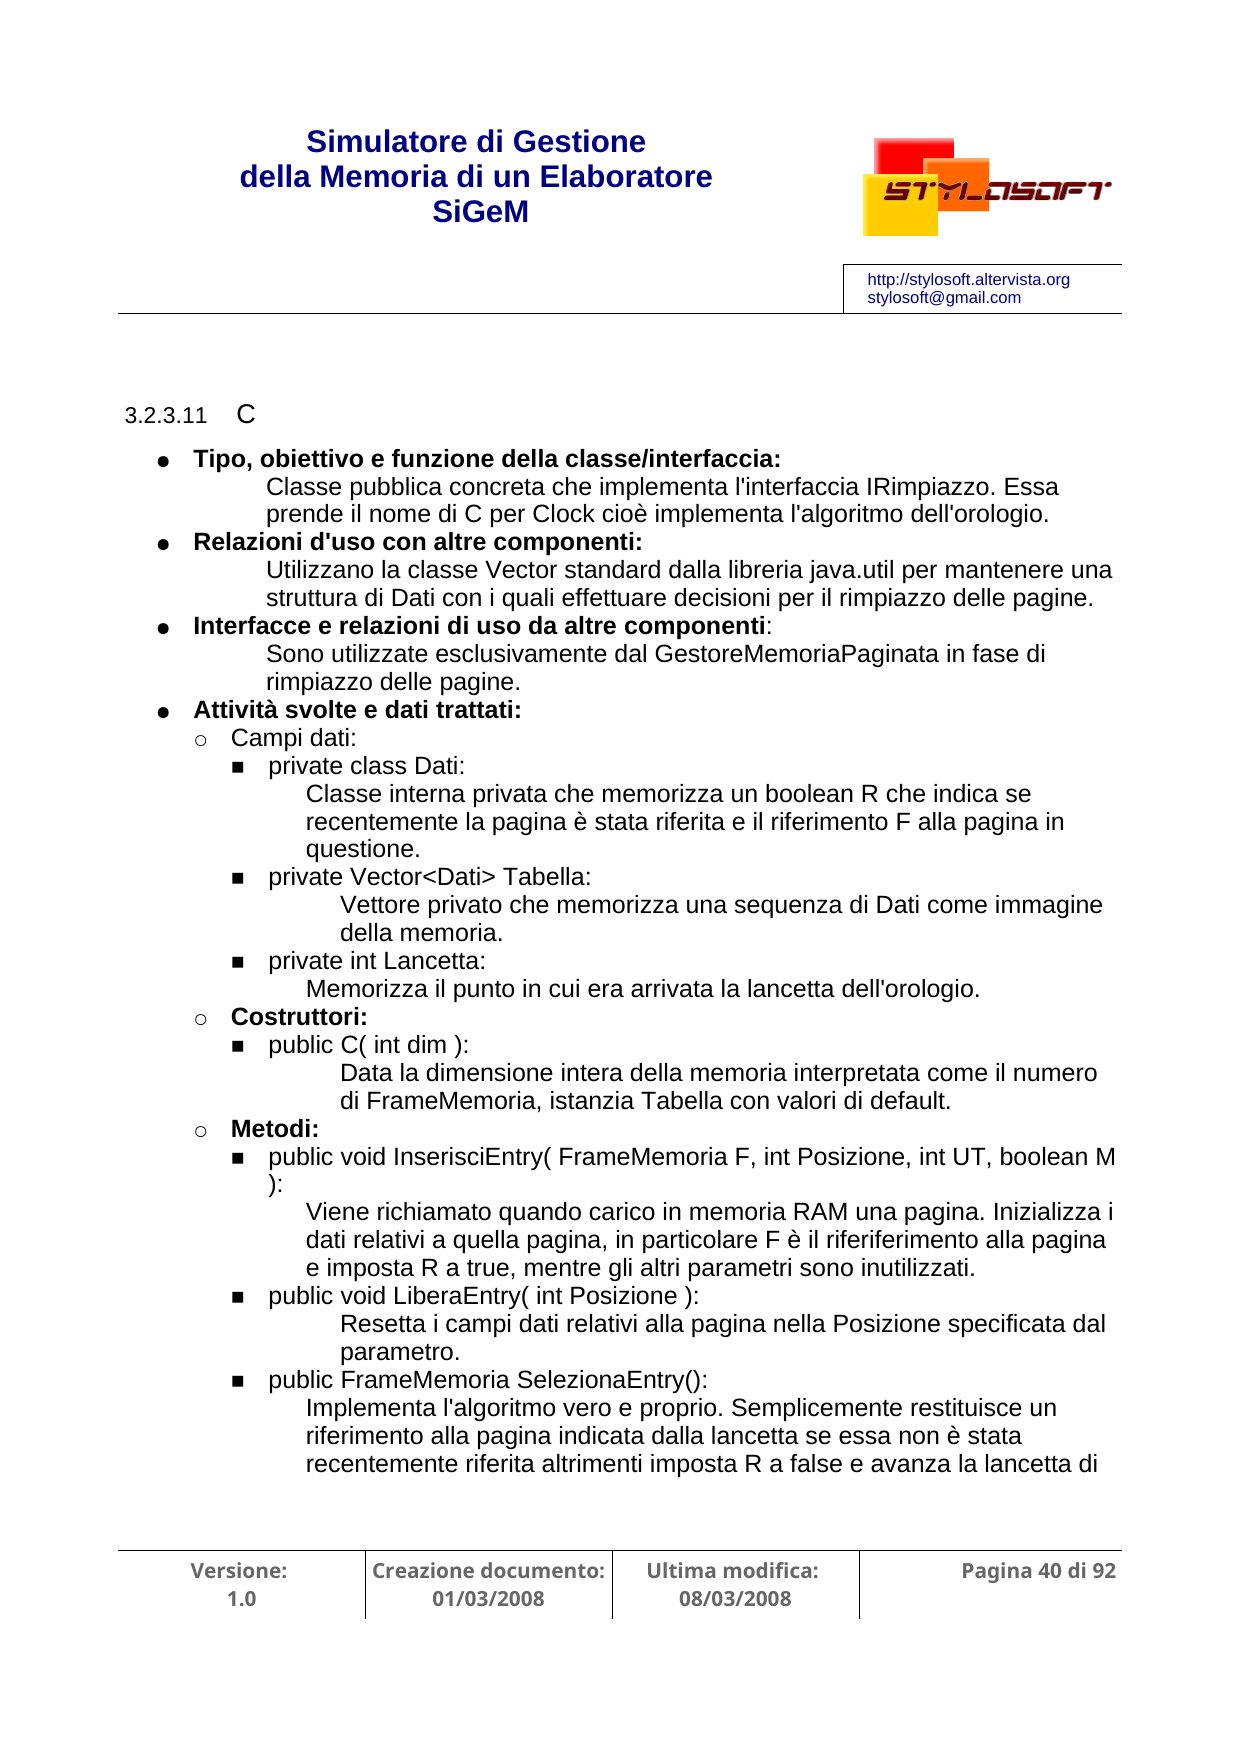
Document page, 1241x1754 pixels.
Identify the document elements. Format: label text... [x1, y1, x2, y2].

list public FrameMemoria SelezionaEntry(): [231, 1366, 1122, 1393]
list Relazioni d'uso con altre componenti: Utilizzano la classe Vector standard dalla libreria java.util per mantenere una struttura di Dati con i quali effettuare decisioni per il rimpiazzo delle pagine. [156, 528, 1122, 612]
list Metodi: [193, 1114, 1122, 1142]
list public void LiberaEntry( int Posizione ): Resetta i campi dati relativi alla pagina nella Posizione specificata dal parametro. [231, 1282, 1122, 1366]
list Attività svolte e dati trattati: [156, 696, 1122, 723]
list Memorizza il punto in cui era arrivata la lancetta dell'orologio. [268, 975, 1122, 1003]
list public void InserisciEntry( FrameMemoria F, int Posizione, int UT, boolean M ): [231, 1142, 1122, 1198]
list private Vector<Dati> Tabella: Vettore privato che memorizza una sequenza di Dati come immagine della memoria. [231, 863, 1122, 947]
picture [848, 123, 1117, 247]
list Classe interna privata che memorizza un boolean R che indica se recentemente la pagina è stata riferita e il riferimento F alla pagina in questione. [268, 779, 1122, 863]
list Viene richiamato quando carico in memoria RAM una pagina. Inizializza i dati relativi a quella pagina, in particolare F è il riferiferimento alla pagina e imposta R a true, mentre gli altri parametri sono inutilizzati. [268, 1198, 1122, 1282]
list Costruttori: [193, 1003, 1122, 1031]
list Tipo, obiettivo e funzione della classe/interfaccia: Classe pubblica concreta che implementa l'interfaccia IRimpiazzo. Essa prende il nome di C per Clock cioè implementa l'algoritmo dell'orologio. [156, 444, 1122, 528]
subtitle C [118, 399, 1122, 429]
list Campi dati: [193, 723, 1122, 751]
list Implementa l'algoritmo vero e proprio. Semplicemente restituisce un riferimento alla pagina indicata dalla lancetta se essa non è stata recentemente riferita altrimenti imposta R a false e avanza la lancetta di [268, 1393, 1122, 1477]
list private class Dati: [231, 751, 1122, 779]
list private int Lancetta: [231, 947, 1122, 975]
list public C( int dim ): Data la dimensione intera della memoria interpretata come il numero di FrameMemoria, istanzia Tabella con valori di default. [231, 1031, 1122, 1114]
list Interfacce e relazioni di uso da altre componenti: Sono utilizzate esclusivamente dal GestoreMemoriaPaginata in fase di rimpiazzo delle pagine. [156, 612, 1122, 696]
